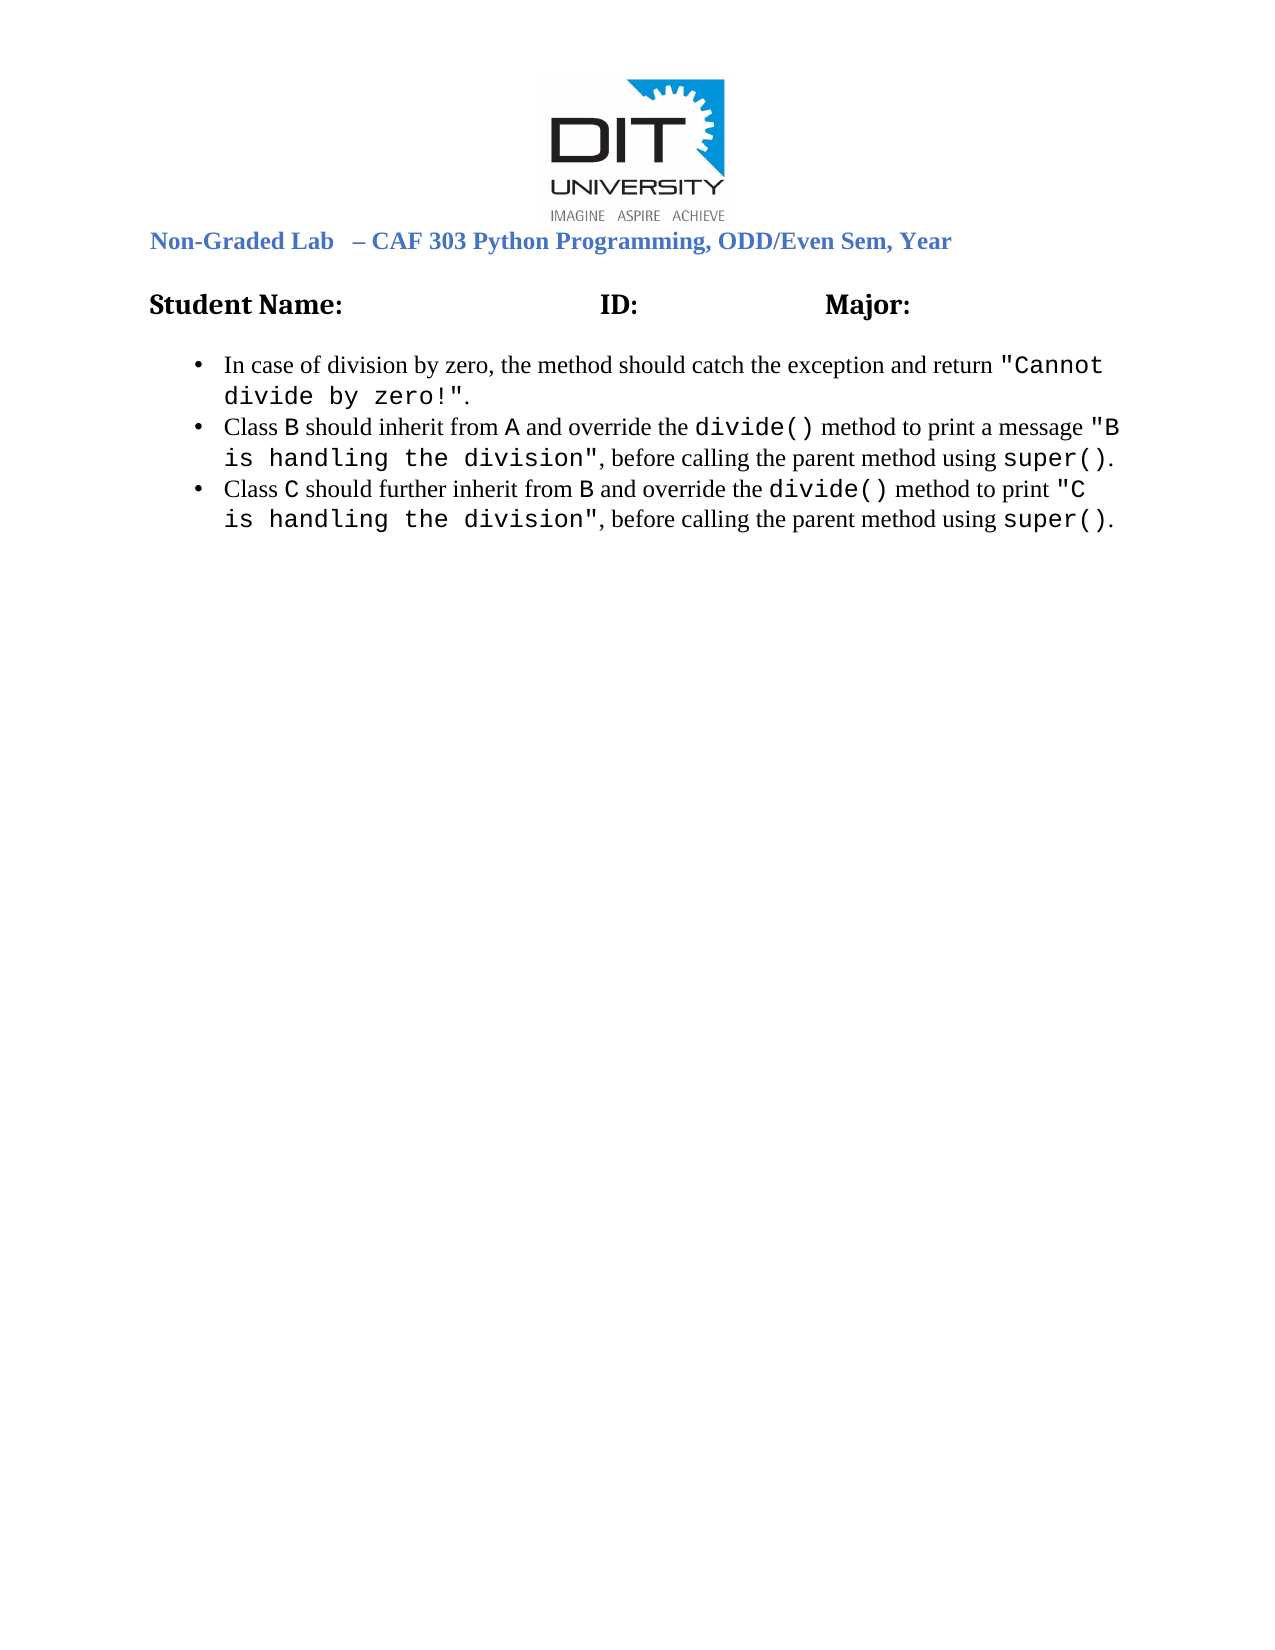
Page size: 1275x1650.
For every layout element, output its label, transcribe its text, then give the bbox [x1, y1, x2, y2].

list Class C should further inherit from B and override the divide() method to print "C is handling the division", before calling the parent method using super(). [194, 474, 1125, 535]
list In case of division by zero, the method should catch the exception and return "Cannot divide by zero!". [194, 350, 1125, 412]
list Class B should inherit from A and override the divide() method to print a message "B is handling the division", before calling the parent method using super(). [194, 412, 1125, 474]
picture [541, 75, 734, 226]
